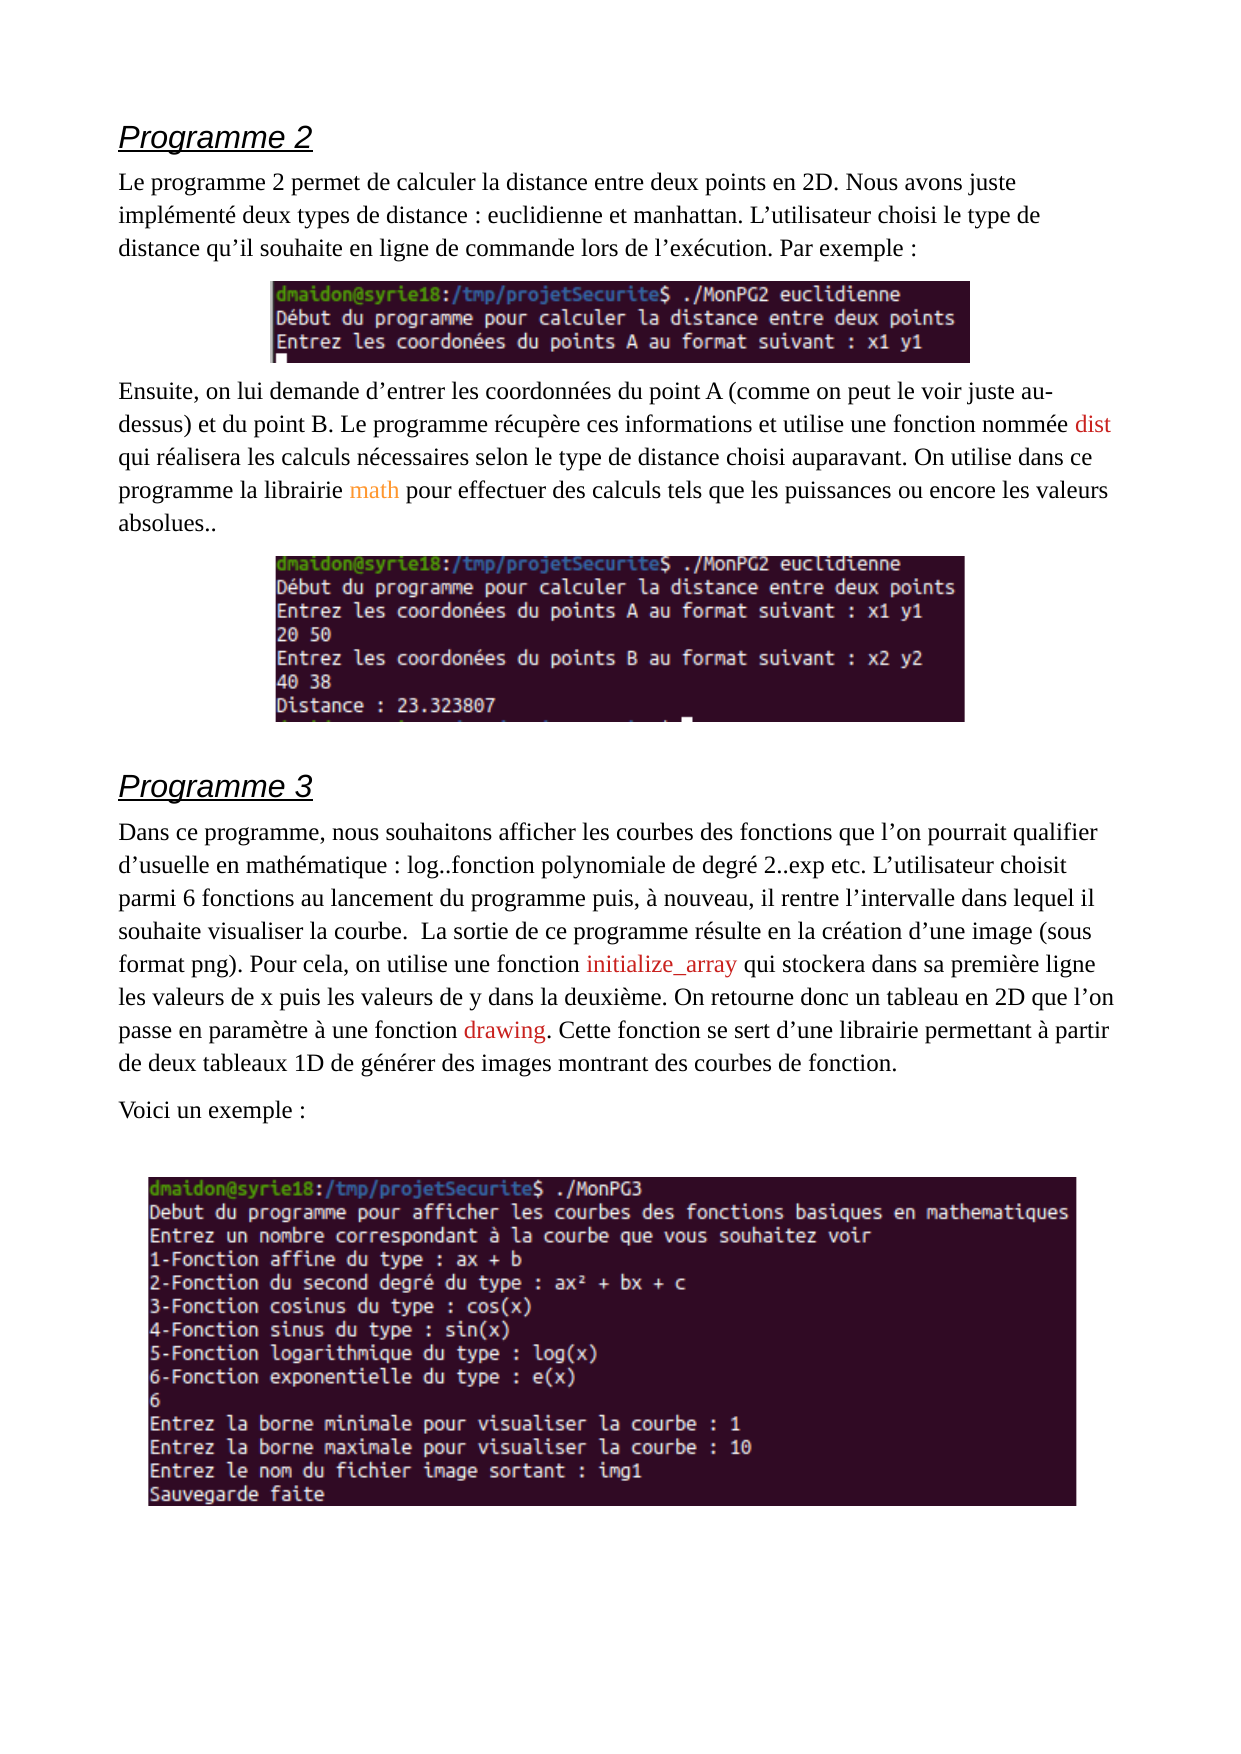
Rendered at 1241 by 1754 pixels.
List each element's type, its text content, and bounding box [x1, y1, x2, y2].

picture [148, 1177, 1077, 1506]
subtitle Programme 3 [118, 767, 1122, 804]
text Le programme 2 permet de calculer la distance entre deux points en 2D. Nous avons juste implémenté deux types de distance : euclidienne et manhattan. L’utilisateur choisi le type de distance qu’il souhaite en ligne de commande lors de l’exécution. Par exemple : [118, 167, 1122, 262]
text Dans ce programme, nous souhaitons afficher les courbes des fonctions que l’on pourrait qualifier d’usuelle en mathématique : log..fonction polynomiale de degré 2..exp etc. L’utilisateur choisit parmi 6 fonctions au lancement du programme puis, à nouveau, il rentre l’intervalle dans lequel il souhaite visualiser la courbe. La sortie de ce programme résulte en la création d’une image (sous format png). Pour cela, on utilise une fonction initialize_array qui stockera dans sa première ligne les valeurs de x puis les valeurs de y dans la deuxième. On retourne donc un tableau en 2D que l’on passe en paramètre à une fonction drawing. Cette fonction se sert d’une librairie permettant à partir de deux tableaux 1D de générer des images montrant des courbes de fonction. [118, 817, 1122, 1077]
text Ensuite, on lui demande d’entrer les coordonnées du point A (comme on peut le voir juste au-dessus) et du point B. Le programme récupère ces informations et utilise une fonction nommée dist qui réalisera les calculs nécessaires selon le type de distance choisi auparavant. On utilise dans ce programme la librairie math pour effectuer des calculs tels que les puissances ou encore les valeurs absolues.. [118, 376, 1122, 537]
picture [275, 556, 965, 722]
text Voici un exemple : [118, 1095, 1122, 1124]
picture [270, 281, 970, 363]
subtitle Programme 2 [118, 118, 1122, 155]
